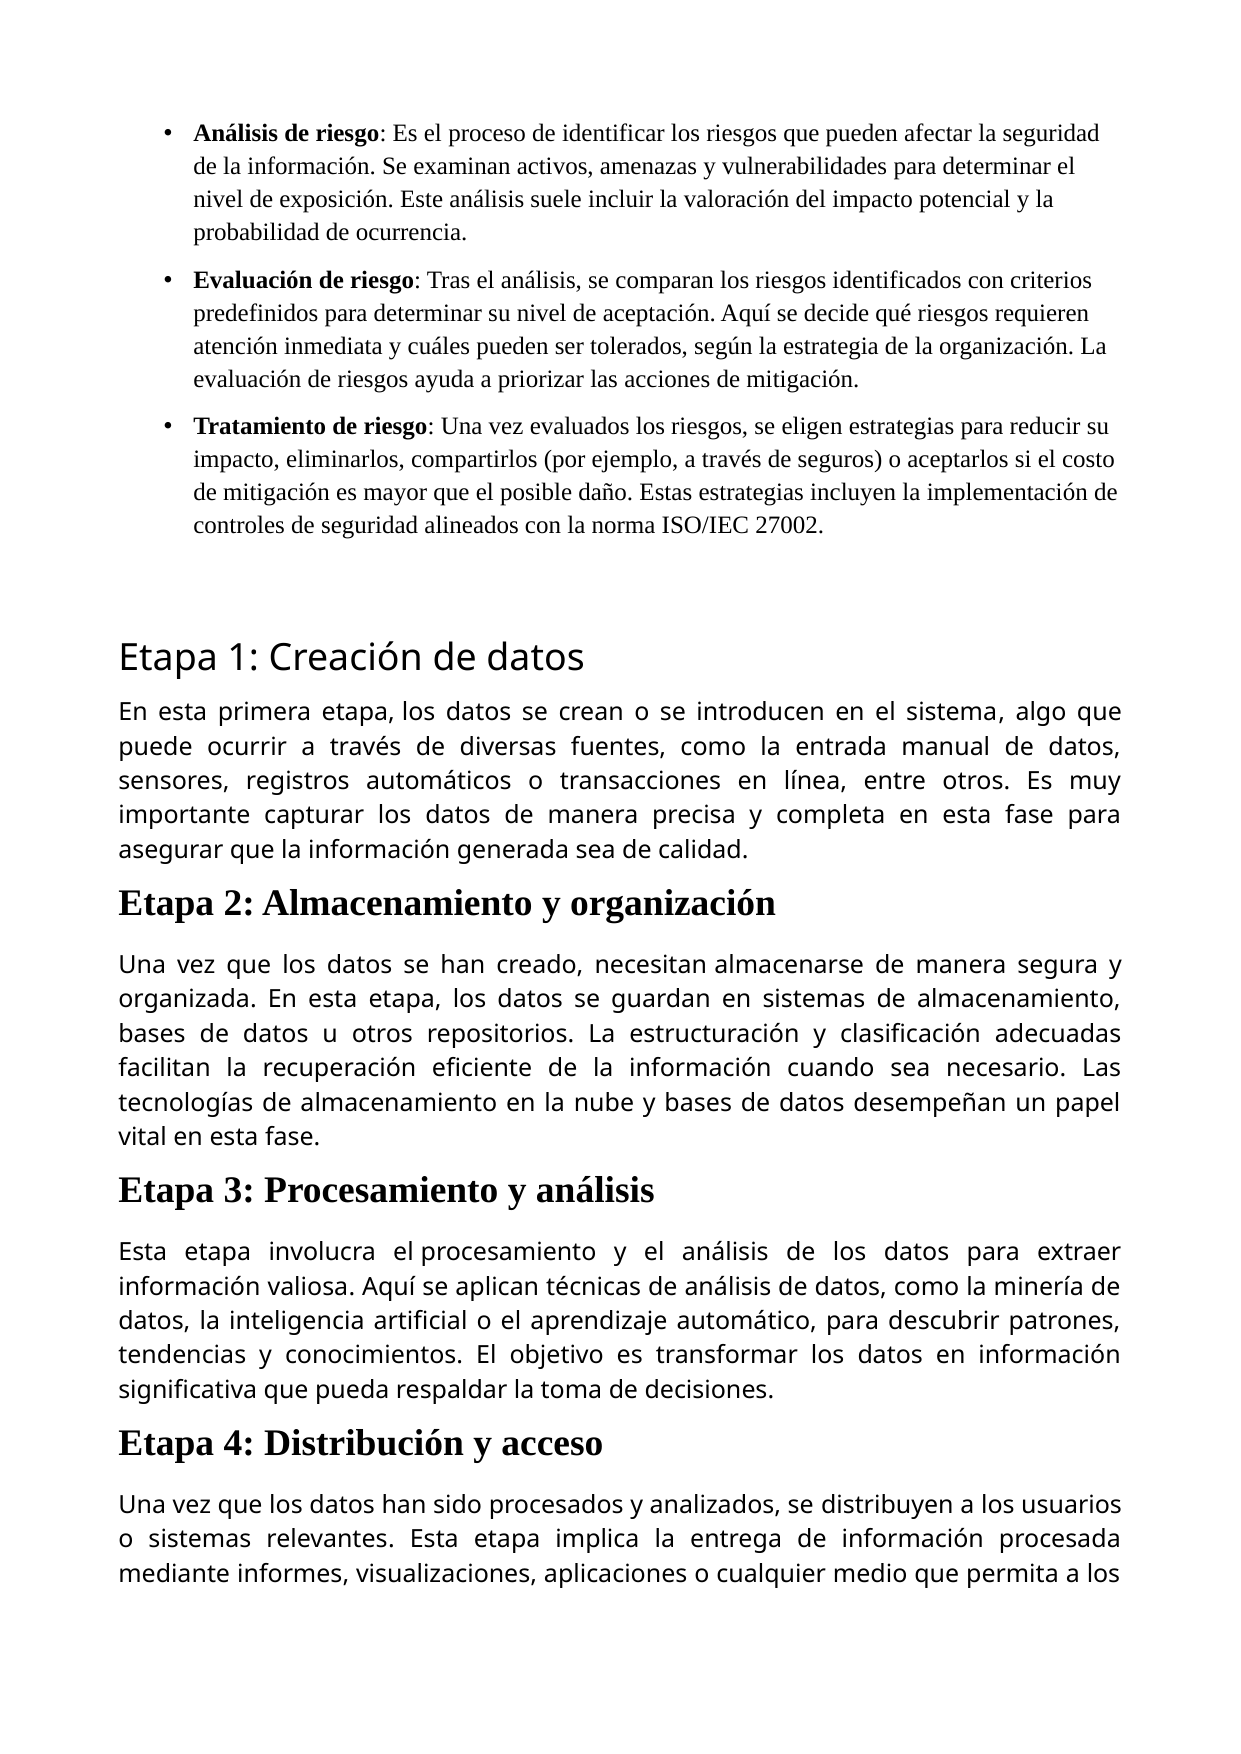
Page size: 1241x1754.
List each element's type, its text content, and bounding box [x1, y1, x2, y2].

subtitle Etapa 1: Creación de datos [118, 630, 1122, 681]
list Análisis de riesgo: Es el proceso de identificar los riesgos que pueden afectar la seguridad de la información. Se examinan activos, amenazas y vulnerabilidades para determinar el nivel de exposición. Este análisis suele incluir la valoración del impacto potencial y la probabilidad de ocurrencia. [164, 118, 1122, 246]
subtitle Etapa 2: Almacenamiento y organización [118, 880, 1122, 923]
subtitle Etapa 4: Distribución y acceso [118, 1420, 1122, 1463]
list Tratamiento de riesgo: Una vez evaluados los riesgos, se eligen estrategias para reducir su impacto, eliminarlos, compartirlos (por ejemplo, a través de seguros) o aceptarlos si el costo de mitigación es mayor que el posible daño. Estas estrategias incluyen la implementación de controles de seguridad alineados con la norma ISO/IEC 27002. [164, 411, 1122, 539]
text Una vez que los datos han sido procesados y analizados, se distribuyen a los usuarios o sistemas relevantes. Esta etapa implica la entrega de información procesada mediante informes, visualizaciones, aplicaciones o cualquier medio que permita a los [118, 1486, 1122, 1589]
text Esta etapa involucra el procesamiento y el análisis de los datos para extraer información valiosa. Aquí se aplican técnicas de análisis de datos, como la minería de datos, la inteligencia artificial o el aprendizaje automático, para descubrir patrones, tendencias y conocimientos. El objetivo es transformar los datos en información significativa que pueda respaldar la toma de decisiones. [118, 1233, 1122, 1405]
list Evaluación de riesgo: Tras el análisis, se comparan los riesgos identificados con criterios predefinidos para determinar su nivel de aceptación. Aquí se decide qué riesgos requieren atención inmediata y cuáles pueden ser tolerados, según la estrategia de la organización. La evaluación de riesgos ayuda a priorizar las acciones de mitigación. [164, 265, 1122, 393]
text En esta primera etapa, los datos se crean o se introducen en el sistema, algo que puede ocurrir a través de diversas fuentes, como la entrada manual de datos, sensores, registros automáticos o transacciones en línea, entre otros. Es muy importante capturar los datos de manera precisa y completa en esta fase para asegurar que la información generada sea de calidad. [118, 694, 1122, 866]
subtitle Etapa 3: Procesamiento y análisis [118, 1167, 1122, 1210]
text Una vez que los datos se han creado, necesitan almacenarse de manera segura y organizada. En esta etapa, los datos se guardan en sistemas de almacenamiento, bases de datos u otros repositorios. La estructuración y clasificación adecuadas facilitan la recuperación eficiente de la información cuando sea necesario. Las tecnologías de almacenamiento en la nube y bases de datos desempeñan un papel vital en esta fase. [118, 946, 1122, 1153]
